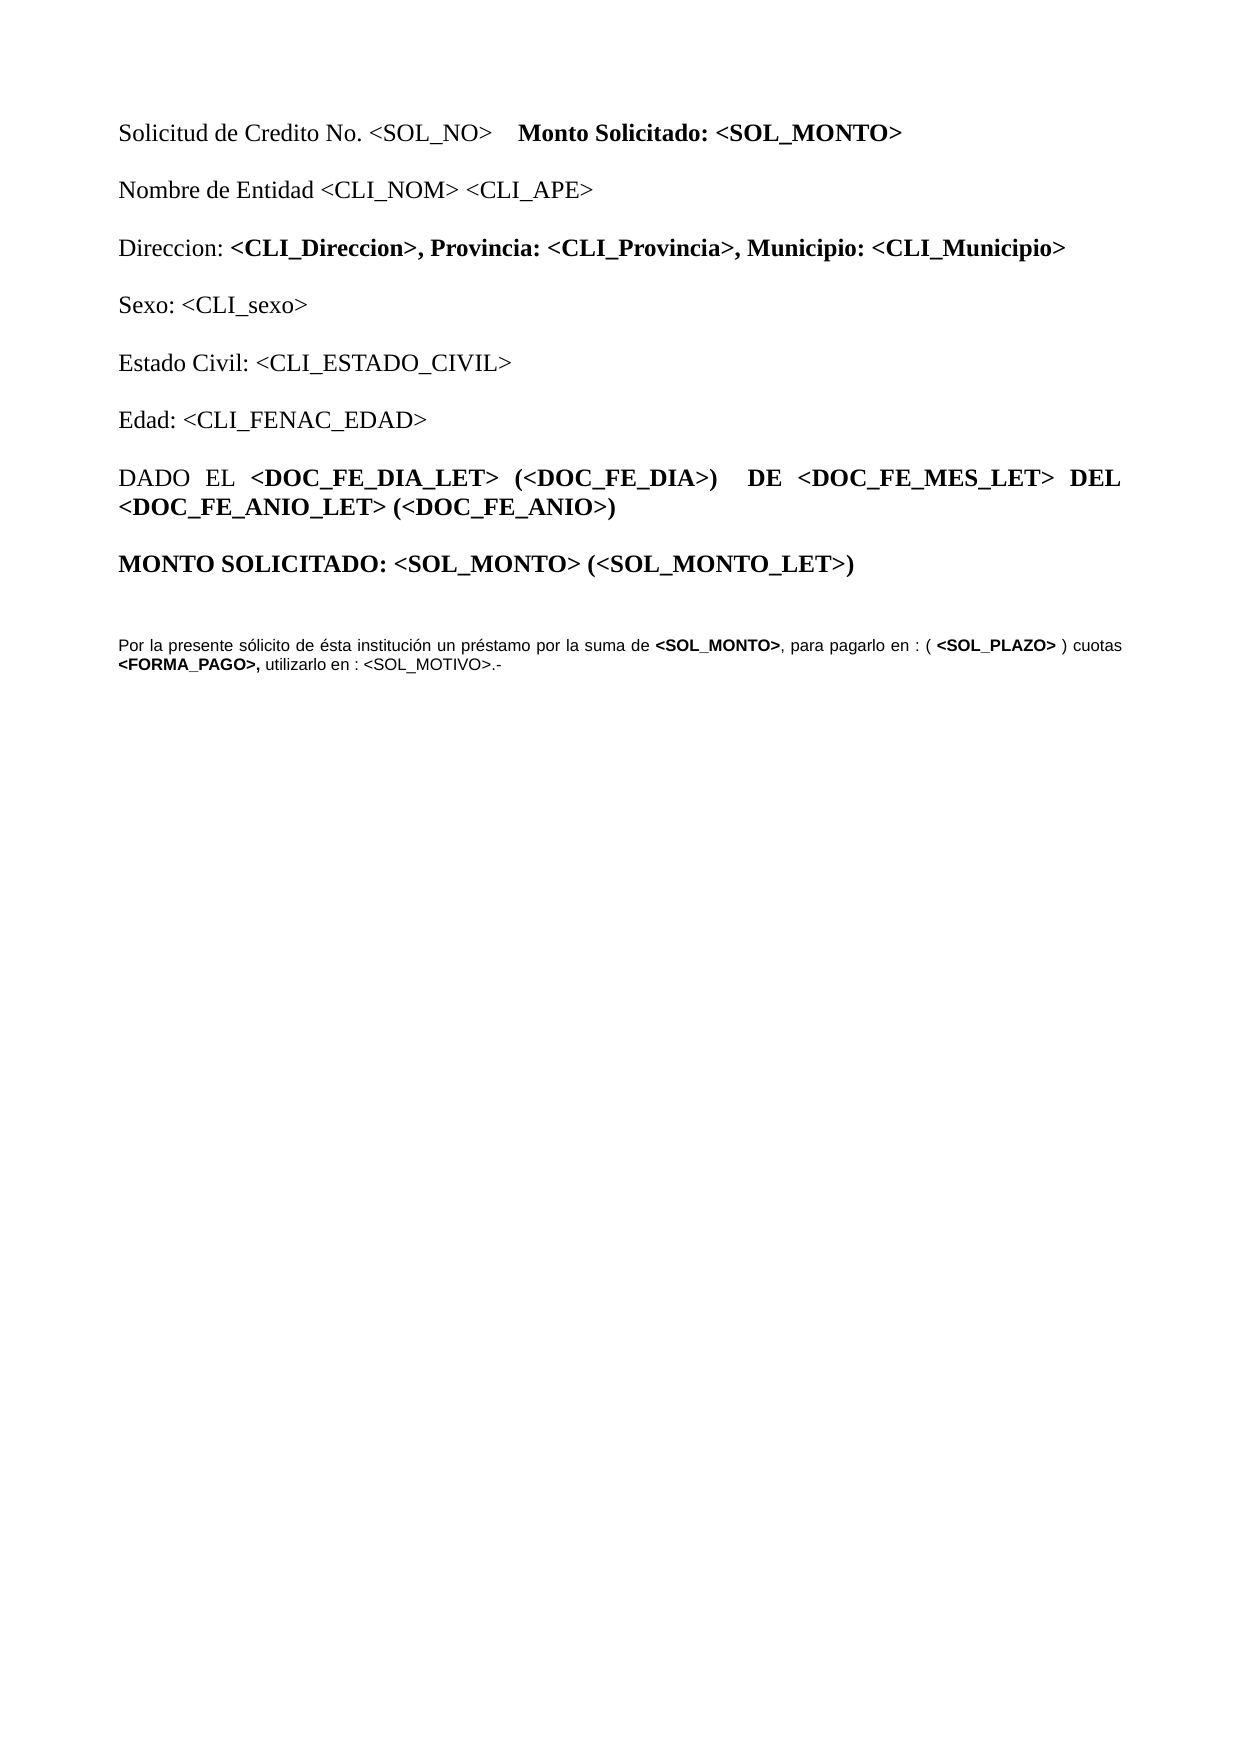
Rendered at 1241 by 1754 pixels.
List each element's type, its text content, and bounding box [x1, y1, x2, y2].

text Edad: <CLI_FENAC_EDAD> [118, 406, 1122, 434]
text Estado Civil: <CLI_ESTADO_CIVIL> [118, 348, 1122, 377]
text Por la presente sólicito de ésta institución un préstamo por la suma de <SOL_MONTO>, para pagarlo en : ( <SOL_PLAZO> ) cuotas <FORMA_PAGO>, utilizarlo en : <SOL_MOTIVO>.- [118, 636, 1122, 674]
text MONTO SOLICITADO: <SOL_MONTO> (<SOL_MONTO_LET>) [118, 549, 1122, 578]
text Direccion: <CLI_Direccion>, Provincia: <CLI_Provincia>, Municipio: <CLI_Municipio> [118, 233, 1122, 262]
text Solicitud de Credito No. <SOL_NO> Monto Solicitado: <SOL_MONTO> [118, 118, 1122, 147]
text Nombre de Entidad <CLI_NOM> <CLI_APE> [118, 176, 1122, 204]
text DADO EL <DOC_FE_DIA_LET> (<DOC_FE_DIA>) DE <DOC_FE_MES_LET> DEL <DOC_FE_ANIO_LET> (<DOC_FE_ANIO>) [118, 463, 1122, 521]
text Sexo: <CLI_sexo> [118, 291, 1122, 319]
